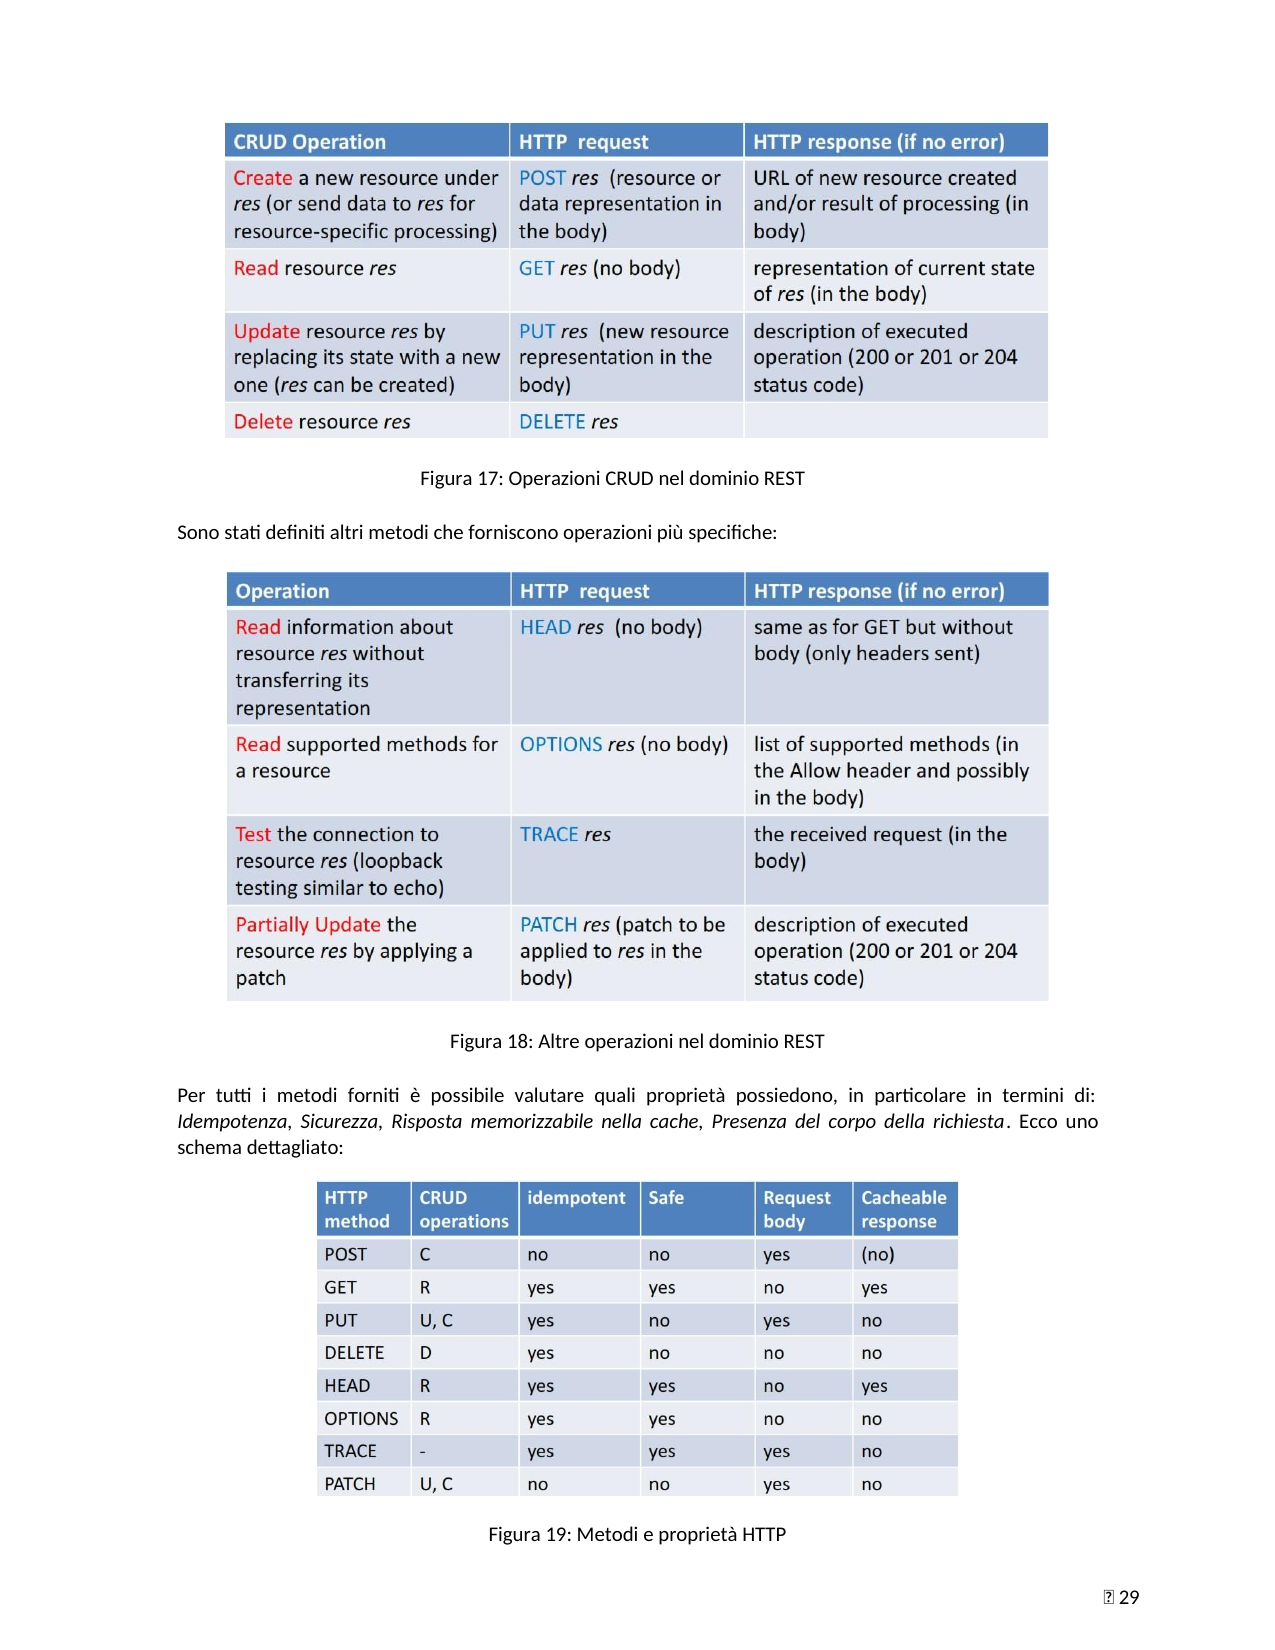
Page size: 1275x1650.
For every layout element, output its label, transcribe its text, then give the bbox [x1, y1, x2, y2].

picture [226, 572, 1049, 1001]
picture [317, 1180, 959, 1496]
text Per tutti i metodi forniti è possibile valutare quali proprietà possiedono, in particolare in termini di: Idempotenza, Sicurezza, Risposta memorizzabile nella cache, Presenza del corpo della richiesta. Ecco uno schema dettagliato: [177, 1082, 1098, 1159]
picture [224, 122, 1049, 438]
text Figura 17: Operazioni CRUD nel dominio REST Sono stati definiti altri metodi che forniscono operazioni più specifiche: [177, 466, 851, 544]
text Figura 19: Metodi e proprietà HTTP [135, 1522, 1139, 1547]
text Figura 18: Altre operazioni nel dominio REST [135, 1028, 1139, 1054]
